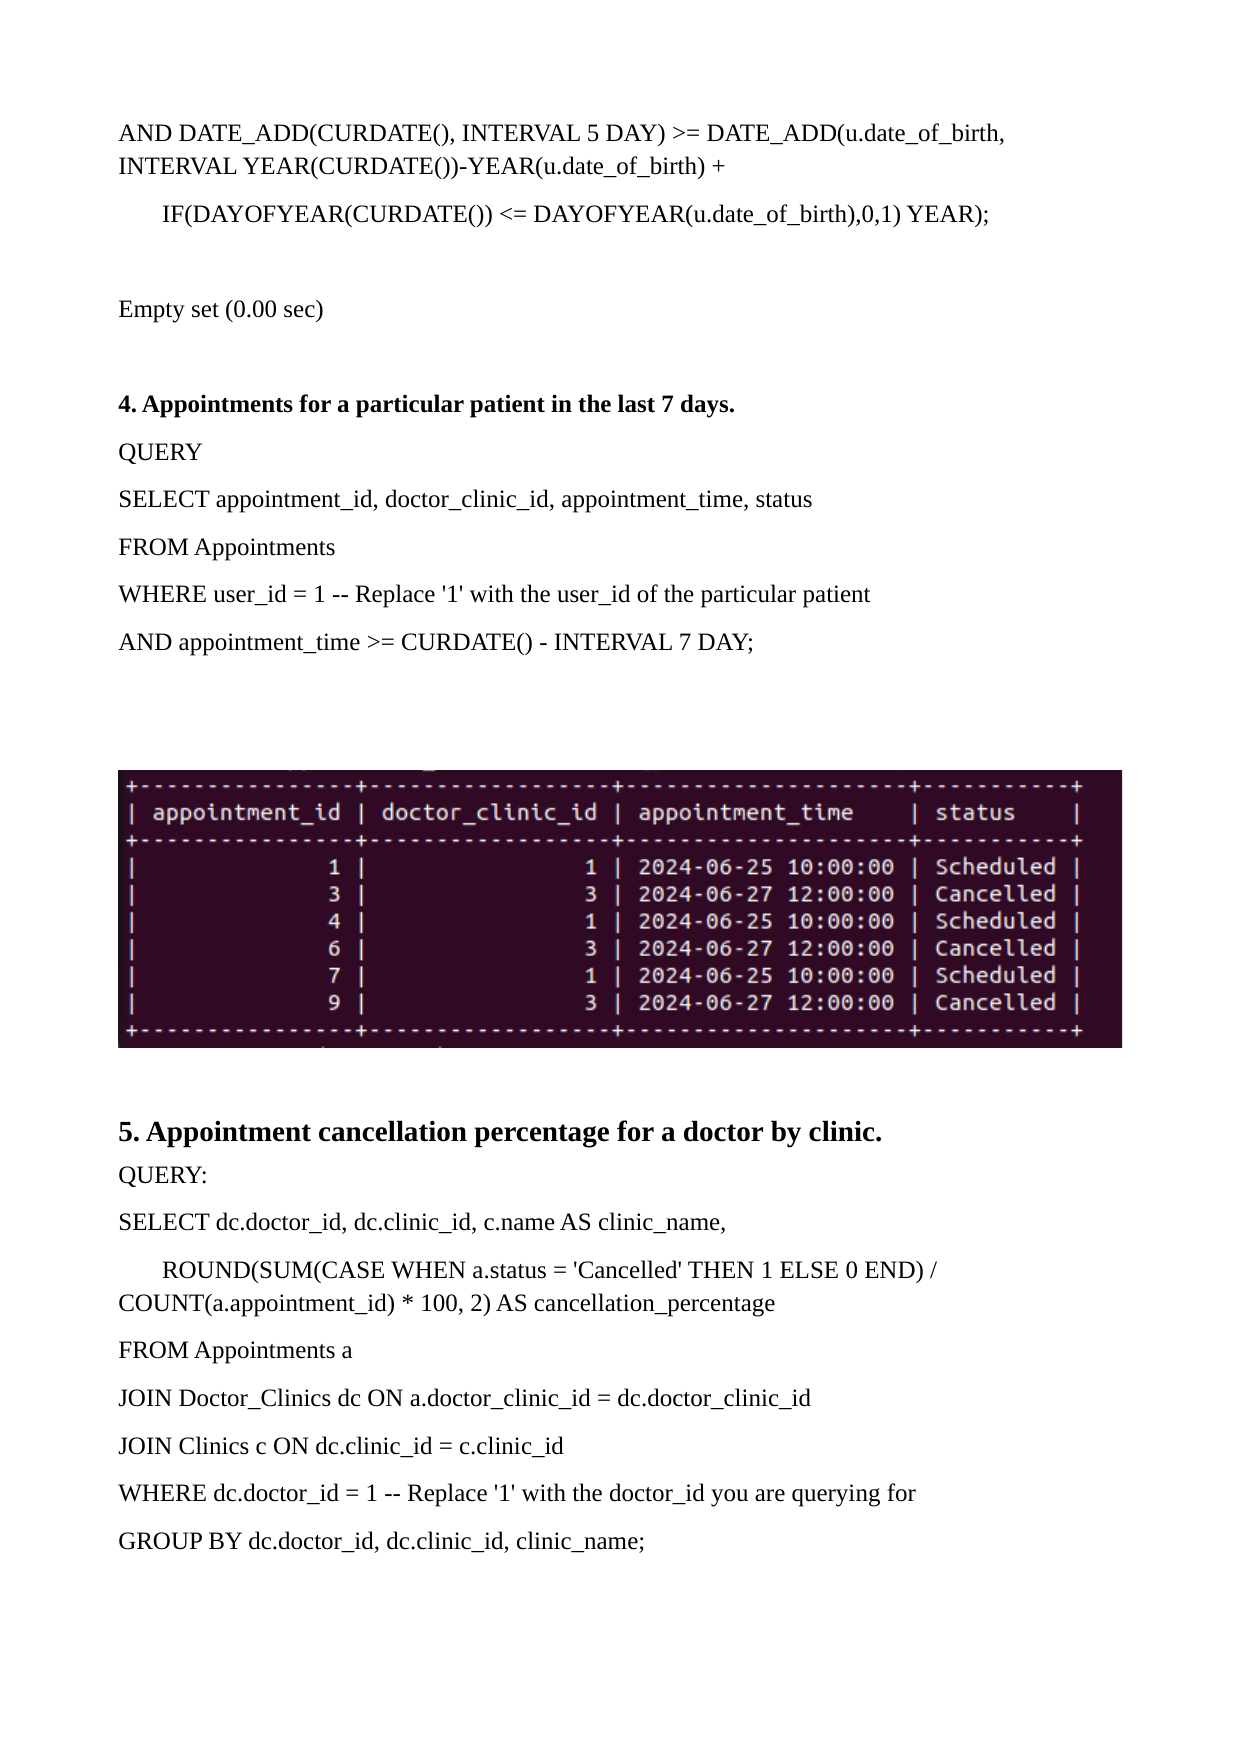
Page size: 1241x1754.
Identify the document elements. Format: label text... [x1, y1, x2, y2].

text QUERY: [118, 1160, 1122, 1188]
text AND appointment_time >= CURDATE() - INTERVAL 7 DAY; [118, 627, 1122, 656]
text GROUP BY dc.doctor_id, dc.clinic_id, clinic_name; [118, 1526, 1122, 1555]
text 4. Appointments for a particular patient in the last 7 days. [118, 389, 1122, 418]
text IF(DAYOFYEAR(CURDATE()) <= DAYOFYEAR(u.date_of_birth),0,1) YEAR); [118, 199, 1122, 227]
text WHERE dc.doctor_id = 1 -- Replace '1' with the doctor_id you are querying for [118, 1478, 1122, 1507]
text SELECT appointment_id, doctor_clinic_id, appointment_time, status [118, 484, 1122, 513]
text Empty set (0.00 sec) [118, 294, 1122, 323]
text FROM Appointments a [118, 1336, 1122, 1364]
text AND DATE_ADD(CURDATE(), INTERVAL 5 DAY) >= DATE_ADD(u.date_of_birth, INTERVAL YEAR(CURDATE())-YEAR(u.date_of_birth) + [118, 118, 1122, 180]
subtitle 5. Appointment cancellation percentage for a doctor by clinic. [118, 1114, 1122, 1147]
text SELECT dc.doctor_id, dc.clinic_id, c.name AS clinic_name, [118, 1207, 1122, 1236]
text QUERY [118, 437, 1122, 466]
text FROM Appointments [118, 532, 1122, 561]
text JOIN Clinics c ON dc.clinic_id = c.clinic_id [118, 1431, 1122, 1459]
picture [118, 770, 1123, 1048]
text JOIN Doctor_Clinics dc ON a.doctor_clinic_id = dc.doctor_clinic_id [118, 1383, 1122, 1412]
text WHERE user_id = 1 -- Replace '1' with the user_id of the particular patient [118, 579, 1122, 608]
text ROUND(SUM(CASE WHEN a.status = 'Cancelled' THEN 1 ELSE 0 END) / COUNT(a.appointment_id) * 100, 2) AS cancellation_percentage [118, 1255, 1122, 1317]
